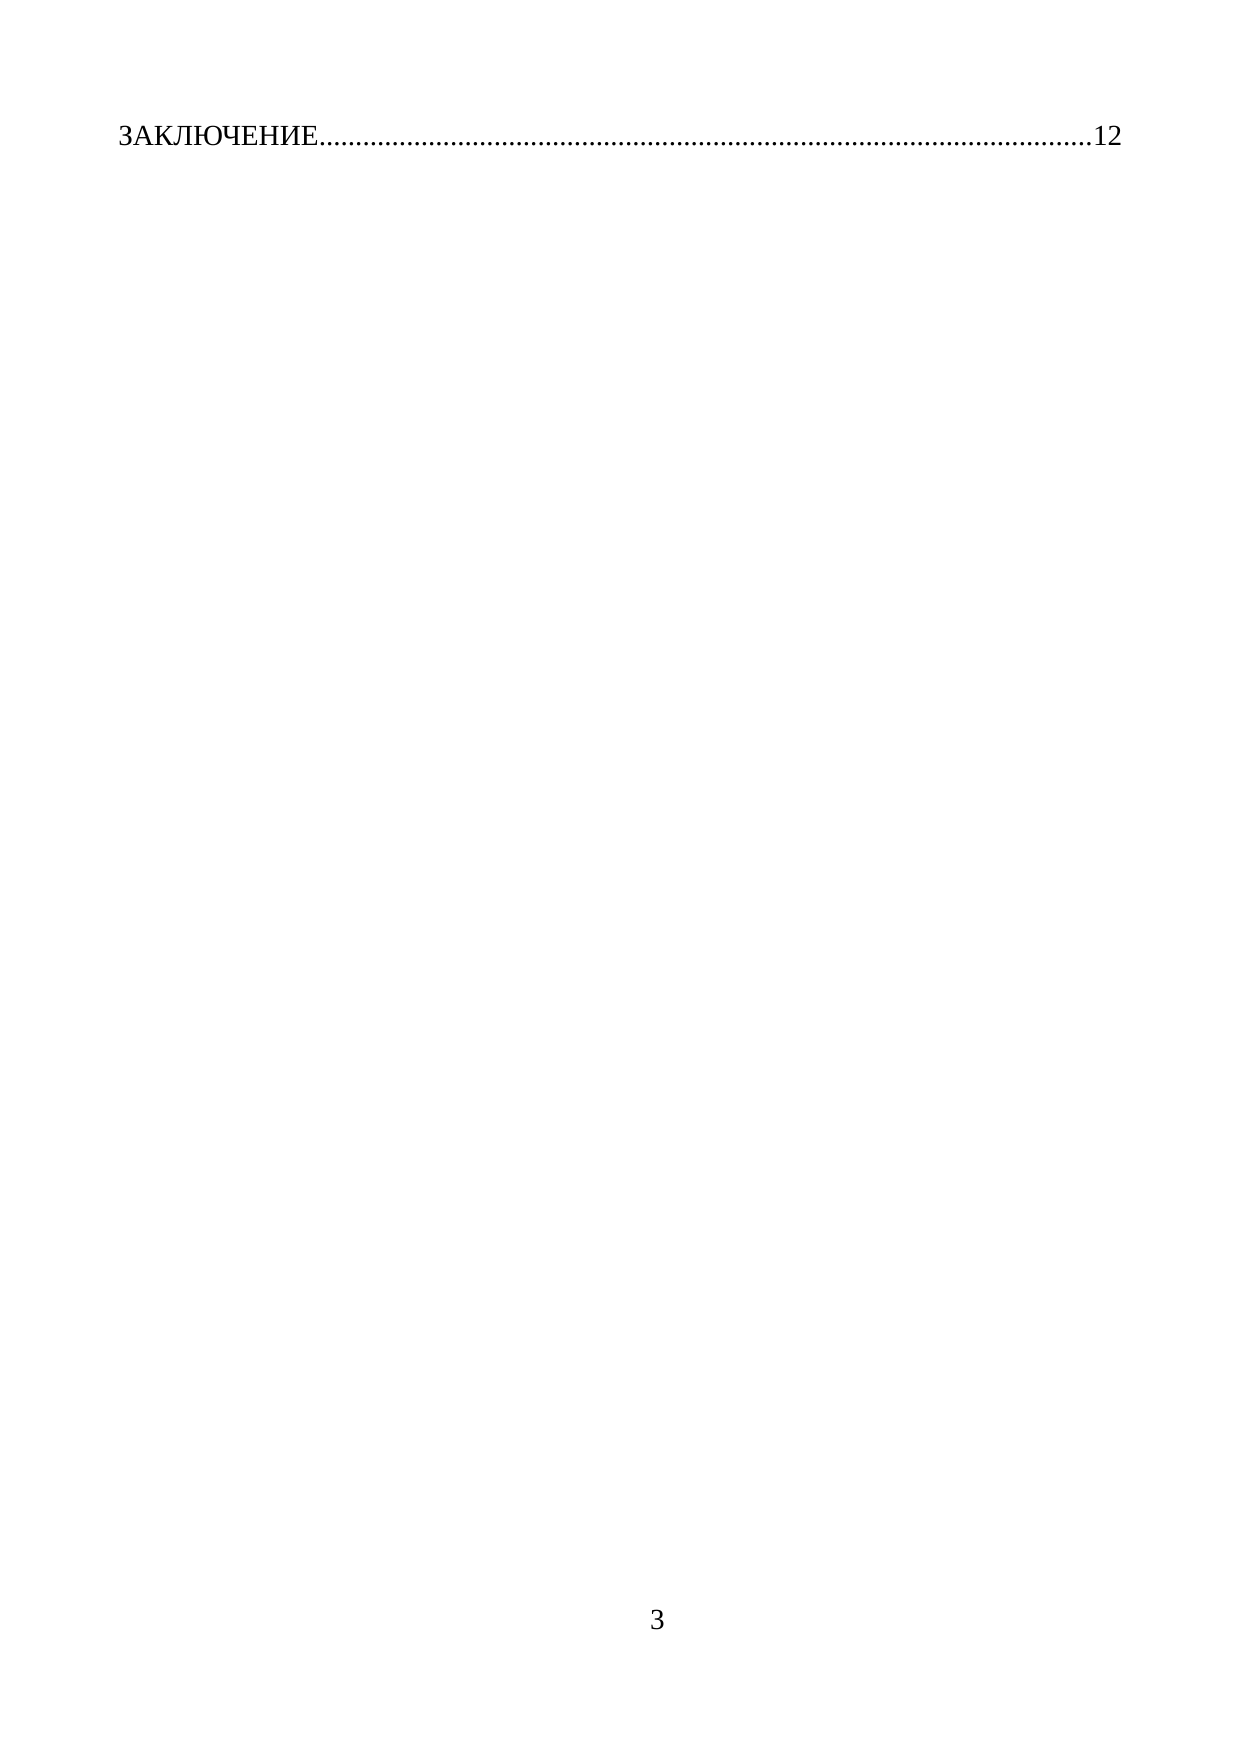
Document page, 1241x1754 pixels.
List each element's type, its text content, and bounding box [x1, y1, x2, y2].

text ЗАКЛЮЧЕНИЕ 12 [118, 118, 1122, 152]
